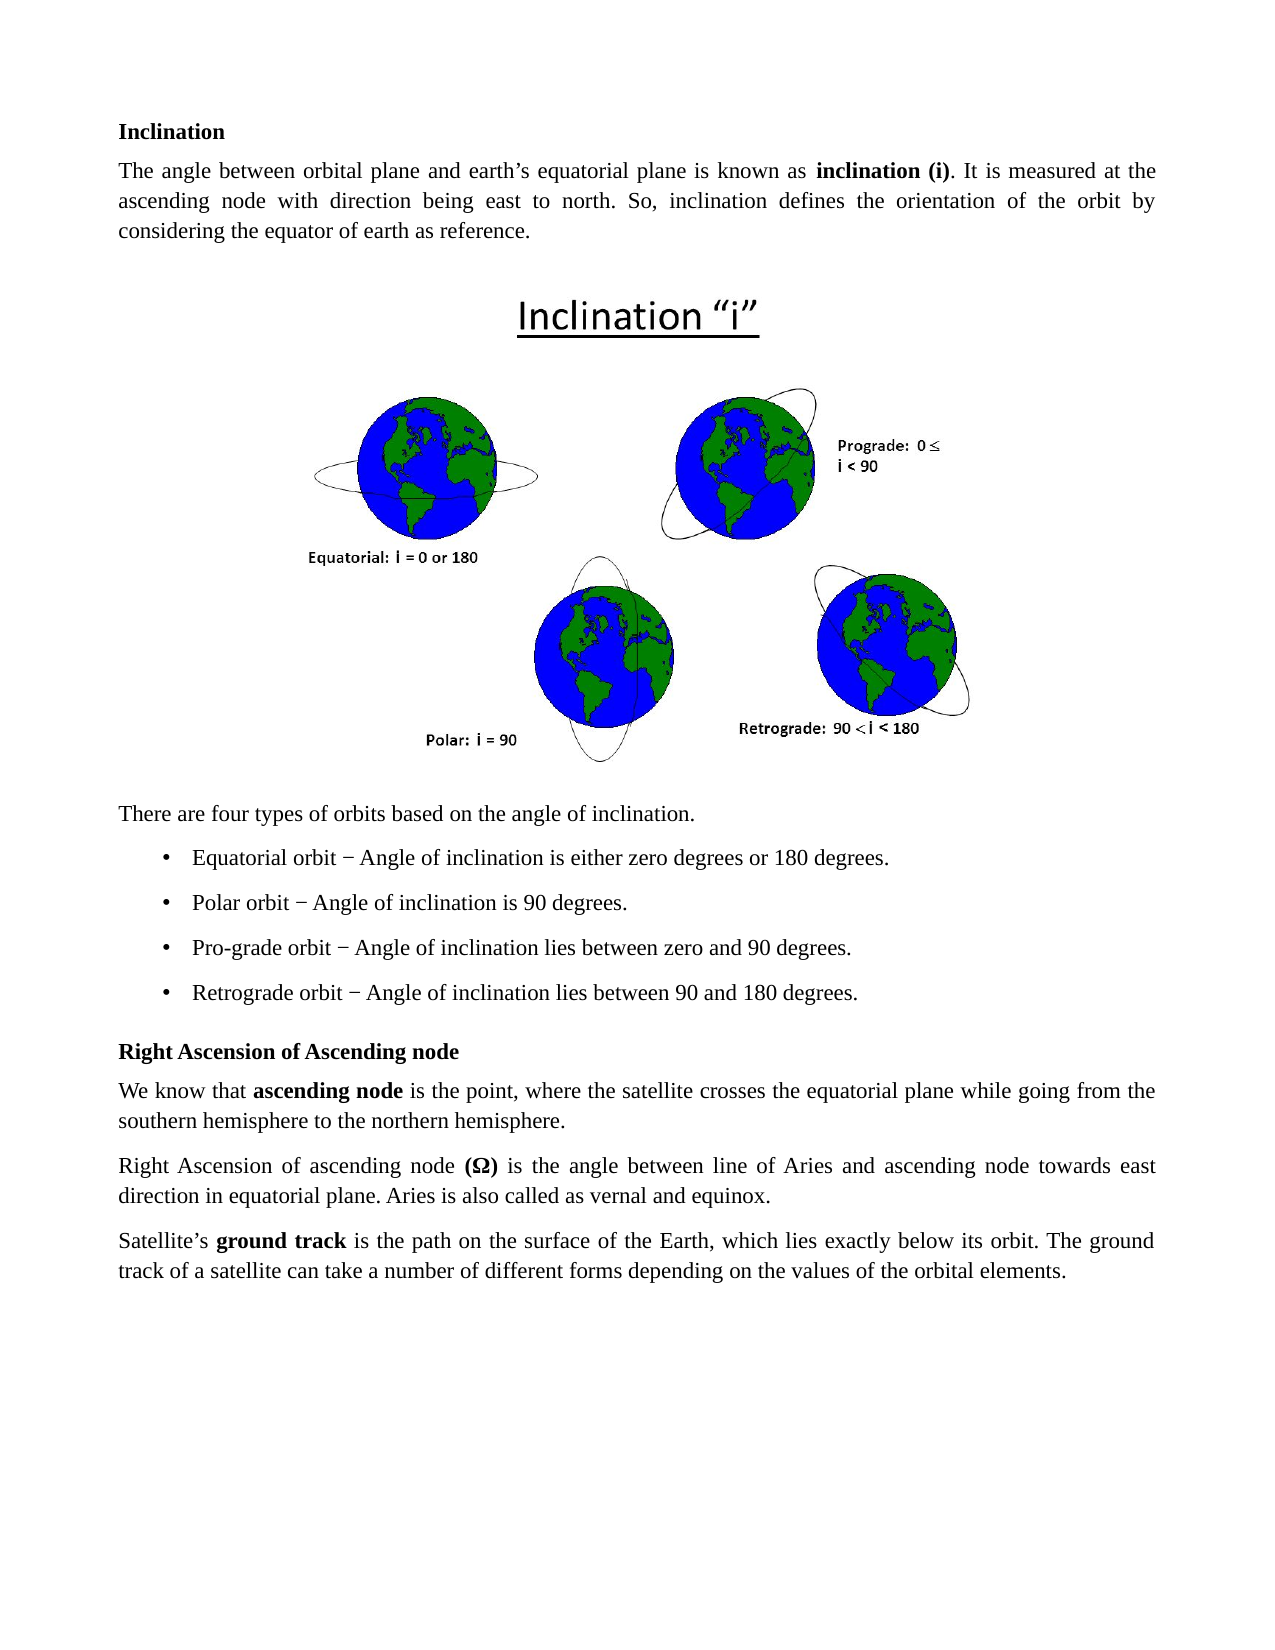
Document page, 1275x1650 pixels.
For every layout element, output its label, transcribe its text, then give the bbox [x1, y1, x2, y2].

text Satellite’s ground track is the path on the surface of the Earth, which lies exactly below its orbit. The ground track of a satellite can take a number of different forms depending on the values of the orbital elements. [118, 1227, 1157, 1284]
subtitle Right Ascension of Ascending node [118, 1038, 1157, 1064]
text Right Ascension of ascending node (Ω) is the angle between line of Aries and ascending node towards east direction in equatorial plane. Aries is also called as vernal and equinox. [118, 1152, 1157, 1209]
list Polar orbit − Angle of inclination is 90 degrees. [162, 889, 1157, 916]
list Equatorial orbit − Angle of inclination is either zero degrees or 180 degrees. [162, 844, 1157, 871]
text We know that ascending node is the point, where the satellite crosses the equatorial plane while going from the southern hemisphere to the northern hemisphere. [118, 1077, 1157, 1134]
list Pro-grade orbit − Angle of inclination lies between zero and 90 degrees. [162, 934, 1157, 960]
text The angle between orbital plane and earth’s equatorial plane is known as inclination (i). It is measured at the ascending node with direction being east to north. So, inclination defines the orientation of the orbit by considering the equator of earth as reference. [118, 157, 1157, 244]
text There are four types of orbits based on the angle of inclination. [118, 800, 1157, 826]
subtitle Inclination [118, 118, 1157, 144]
picture [284, 249, 991, 779]
list Retrograde orbit − Angle of inclination lies between 90 and 180 degrees. [162, 979, 1157, 1005]
